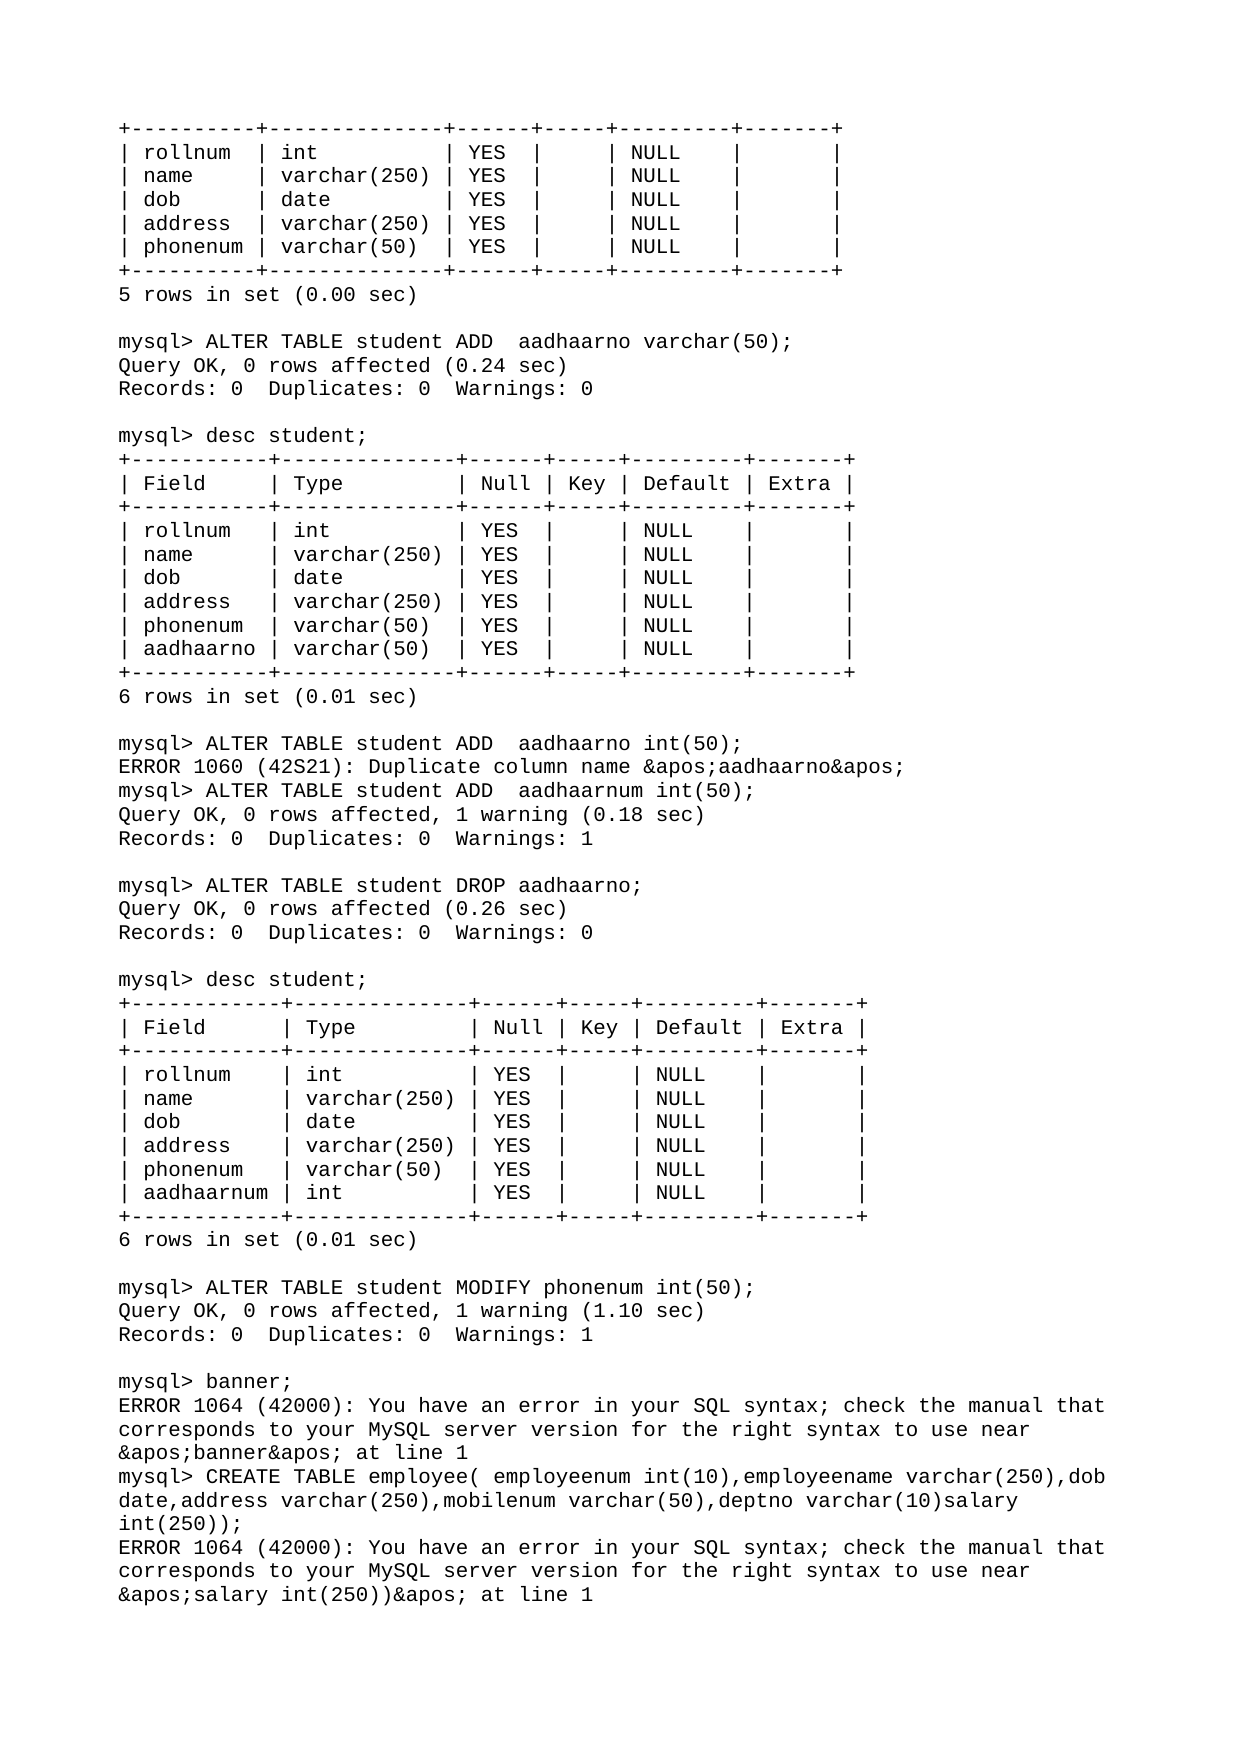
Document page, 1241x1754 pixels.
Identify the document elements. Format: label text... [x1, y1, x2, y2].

text | phonenum | varchar(50) | YES | | NULL | | [118, 1158, 1122, 1182]
text 6 rows in set (0.01 sec) [118, 686, 1122, 709]
text +-----------+--------------+------+-----+---------+-------+ [118, 496, 1122, 520]
text | phonenum | varchar(50) | YES | | NULL | | [118, 615, 1122, 638]
text Query OK, 0 rows affected (0.26 sec) [118, 898, 1122, 922]
text ERROR 1060 (42S21): Duplicate column name &apos;aadhaarno&apos; [118, 757, 1122, 780]
text Query OK, 0 rows affected, 1 warning (1.10 sec) [118, 1300, 1122, 1324]
text Records: 0 Duplicates: 0 Warnings: 1 [118, 1324, 1122, 1348]
text mysql> ALTER TABLE student ADD aadhaarno varchar(50); [118, 331, 1122, 354]
text | address | varchar(250) | YES | | NULL | | [118, 213, 1122, 236]
text | aadhaarno | varchar(50) | YES | | NULL | | [118, 638, 1122, 662]
text +----------+--------------+------+-----+---------+-------+ [118, 118, 1122, 142]
text ERROR 1064 (42000): You have an error in your SQL syntax; check the manual that corresponds to your MySQL server version for the right syntax to use near &apos;salary int(250))&apos; at line 1 [118, 1537, 1122, 1608]
text +------------+--------------+------+-----+---------+-------+ [118, 1206, 1122, 1229]
text | aadhaarnum | int | YES | | NULL | | [118, 1182, 1122, 1206]
text +------------+--------------+------+-----+---------+-------+ [118, 993, 1122, 1017]
text Records: 0 Duplicates: 0 Warnings: 0 [118, 378, 1122, 402]
text mysql> ALTER TABLE student ADD aadhaarno int(50); [118, 733, 1122, 757]
text | rollnum | int | YES | | NULL | | [118, 142, 1122, 165]
text | dob | date | YES | | NULL | | [118, 1111, 1122, 1135]
text | Field | Type | Null | Key | Default | Extra | [118, 473, 1122, 496]
text | name | varchar(250) | YES | | NULL | | [118, 1088, 1122, 1111]
text mysql> ALTER TABLE student ADD aadhaarnum int(50); [118, 780, 1122, 804]
text | dob | date | YES | | NULL | | [118, 567, 1122, 591]
text | Field | Type | Null | Key | Default | Extra | [118, 1017, 1122, 1040]
text Query OK, 0 rows affected, 1 warning (0.18 sec) [118, 804, 1122, 827]
text | name | varchar(250) | YES | | NULL | | [118, 544, 1122, 567]
text Query OK, 0 rows affected (0.24 sec) [118, 354, 1122, 378]
text | dob | date | YES | | NULL | | [118, 189, 1122, 213]
text +------------+--------------+------+-----+---------+-------+ [118, 1040, 1122, 1064]
text | name | varchar(250) | YES | | NULL | | [118, 165, 1122, 189]
text 5 rows in set (0.00 sec) [118, 284, 1122, 307]
text mysql> CREATE TABLE employee( employeenum int(10),employeename varchar(250),dob date,address varchar(250),mobilenum varchar(50),deptno varchar(10)salary int(250)); [118, 1466, 1122, 1537]
text +-----------+--------------+------+-----+---------+-------+ [118, 449, 1122, 473]
text mysql> ALTER TABLE student MODIFY phonenum int(50); [118, 1277, 1122, 1300]
text Records: 0 Duplicates: 0 Warnings: 1 [118, 827, 1122, 851]
text ERROR 1064 (42000): You have an error in your SQL syntax; check the manual that corresponds to your MySQL server version for the right syntax to use near &apos;banner&apos; at line 1 [118, 1395, 1122, 1466]
text 6 rows in set (0.01 sec) [118, 1229, 1122, 1253]
text mysql> desc student; [118, 969, 1122, 993]
text | address | varchar(250) | YES | | NULL | | [118, 1135, 1122, 1158]
text +----------+--------------+------+-----+---------+-------+ [118, 260, 1122, 284]
text mysql> banner; [118, 1371, 1122, 1395]
text mysql> desc student; [118, 426, 1122, 449]
text | phonenum | varchar(50) | YES | | NULL | | [118, 236, 1122, 260]
text mysql> ALTER TABLE student DROP aadhaarno; [118, 875, 1122, 898]
text | address | varchar(250) | YES | | NULL | | [118, 591, 1122, 615]
text | rollnum | int | YES | | NULL | | [118, 520, 1122, 544]
text Records: 0 Duplicates: 0 Warnings: 0 [118, 922, 1122, 946]
text +-----------+--------------+------+-----+---------+-------+ [118, 662, 1122, 686]
text | rollnum | int | YES | | NULL | | [118, 1064, 1122, 1088]
